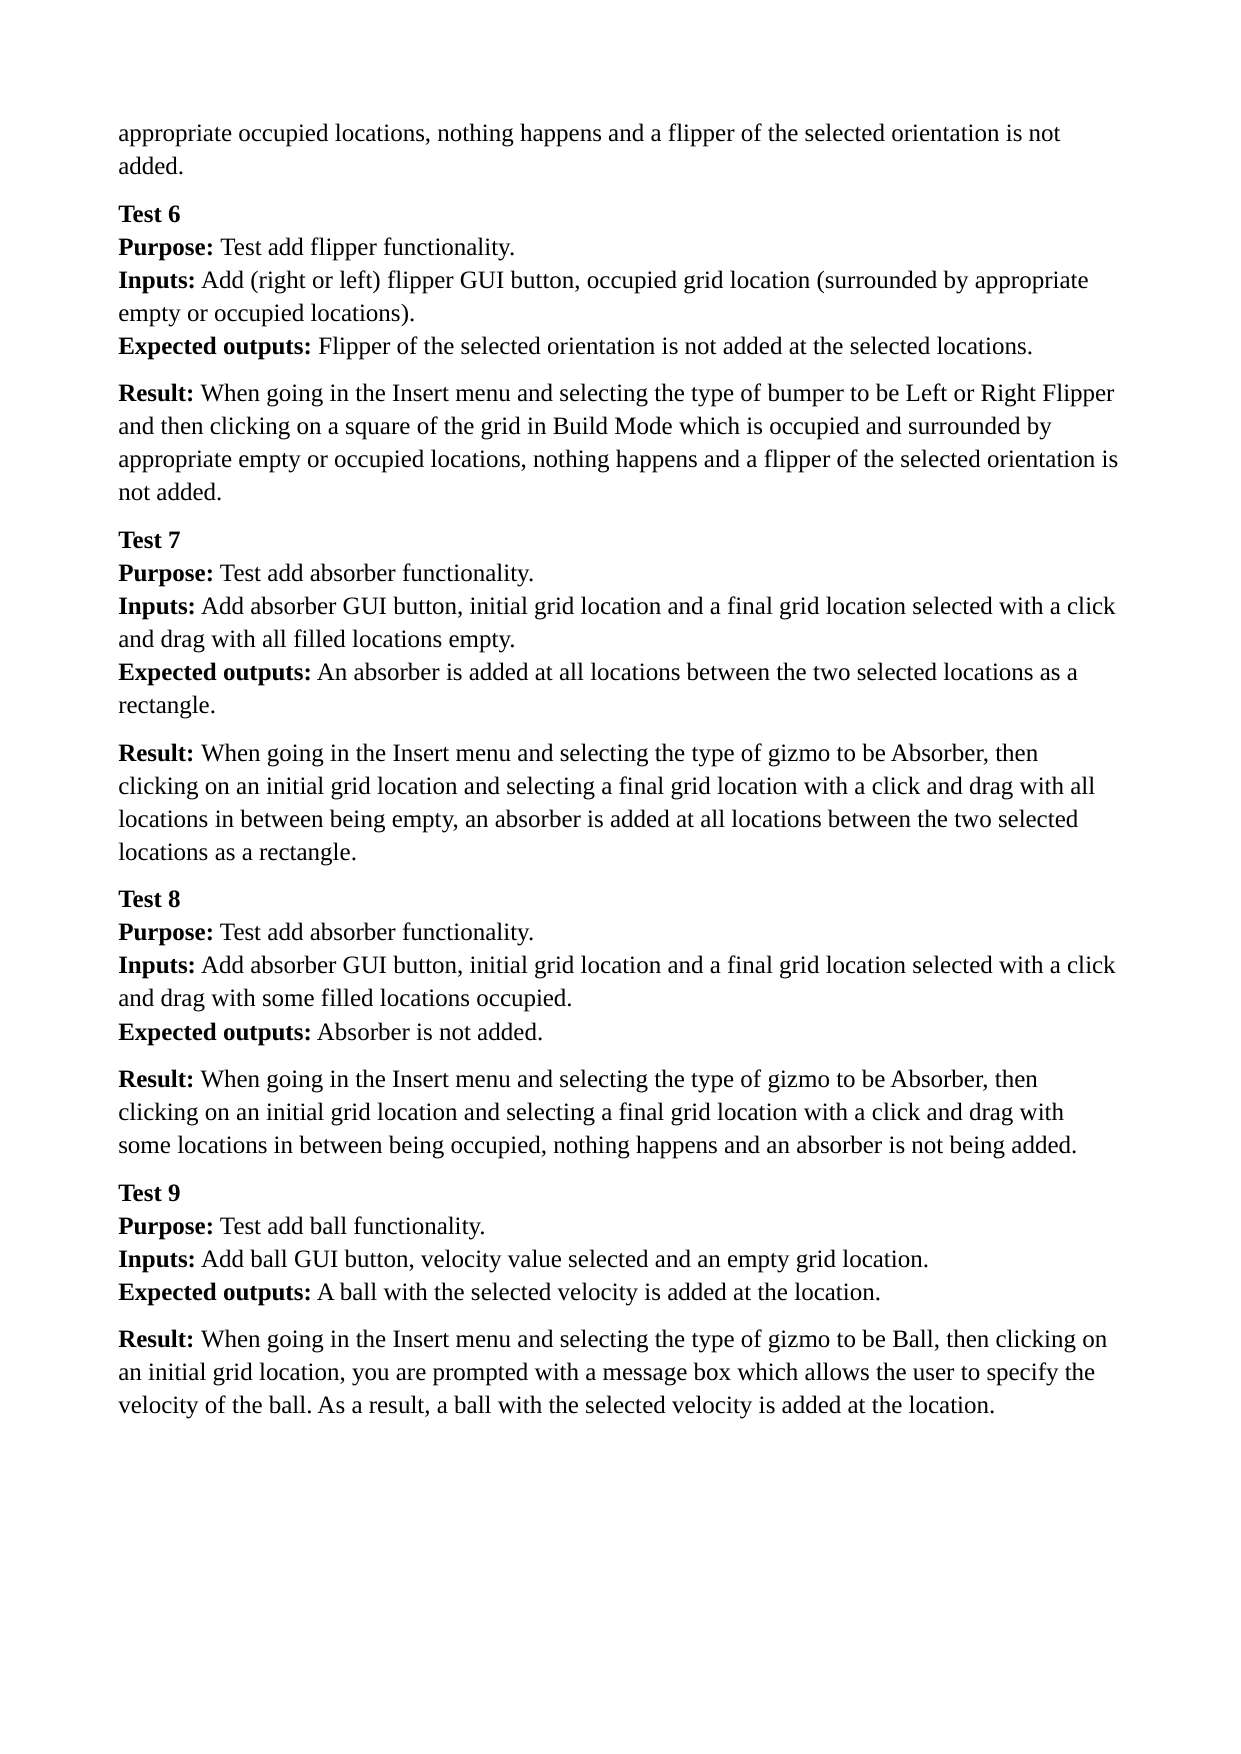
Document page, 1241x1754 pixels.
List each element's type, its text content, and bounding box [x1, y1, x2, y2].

text Test 6 Purpose: Test add flipper functionality. Inputs: Add (right or left) flipper GUI button, occupied grid location (surrounded by appropriate empty or occupied locations). Expected outputs: Flipper of the selected orientation is not added at the selected locations. [118, 199, 1122, 359]
text Result: When going in the Insert menu and selecting the type of gizmo to be Absorber, then clicking on an initial grid location and selecting a final grid location with a click and drag with all locations in between being empty, an absorber is added at all locations between the two selected locations as a rectangle. [118, 738, 1122, 866]
text Result: When going in the Insert menu and selecting the type of gizmo to be Absorber, then clicking on an initial grid location and selecting a final grid location with a click and drag with some locations in between being occupied, nothing happens and an absorber is not being added. [118, 1064, 1122, 1159]
text Test 9 Purpose: Test add ball functionality. Inputs: Add ball GUI button, velocity value selected and an empty grid location. Expected outputs: A ball with the selected velocity is added at the location. [118, 1178, 1122, 1306]
text Result: When going in the Insert menu and selecting the type of bumper to be Left or Right Flipper and then clicking on a square of the grid in Build Mode which is occupied and surrounded by appropriate empty or occupied locations, nothing happens and a flipper of the selected orientation is not added. [118, 378, 1122, 506]
text Test 8 Purpose: Test add absorber functionality. Inputs: Add absorber GUI button, initial grid location and a final grid location selected with a click and drag with some filled locations occupied. Expected outputs: Absorber is not added. [118, 884, 1122, 1045]
text appropriate occupied locations, nothing happens and a flipper of the selected orientation is not added. [118, 118, 1122, 180]
text Result: When going in the Insert menu and selecting the type of gizmo to be Ball, then clicking on an initial grid location, you are prompted with a message box which allows the user to specify the velocity of the ball. As a result, a ball with the selected velocity is added at the location. [118, 1324, 1122, 1419]
text Test 7 Purpose: Test add absorber functionality. Inputs: Add absorber GUI button, initial grid location and a final grid location selected with a click and drag with all filled locations empty. Expected outputs: An absorber is added at all locations between the two selected locations as a rectangle. [118, 525, 1122, 719]
